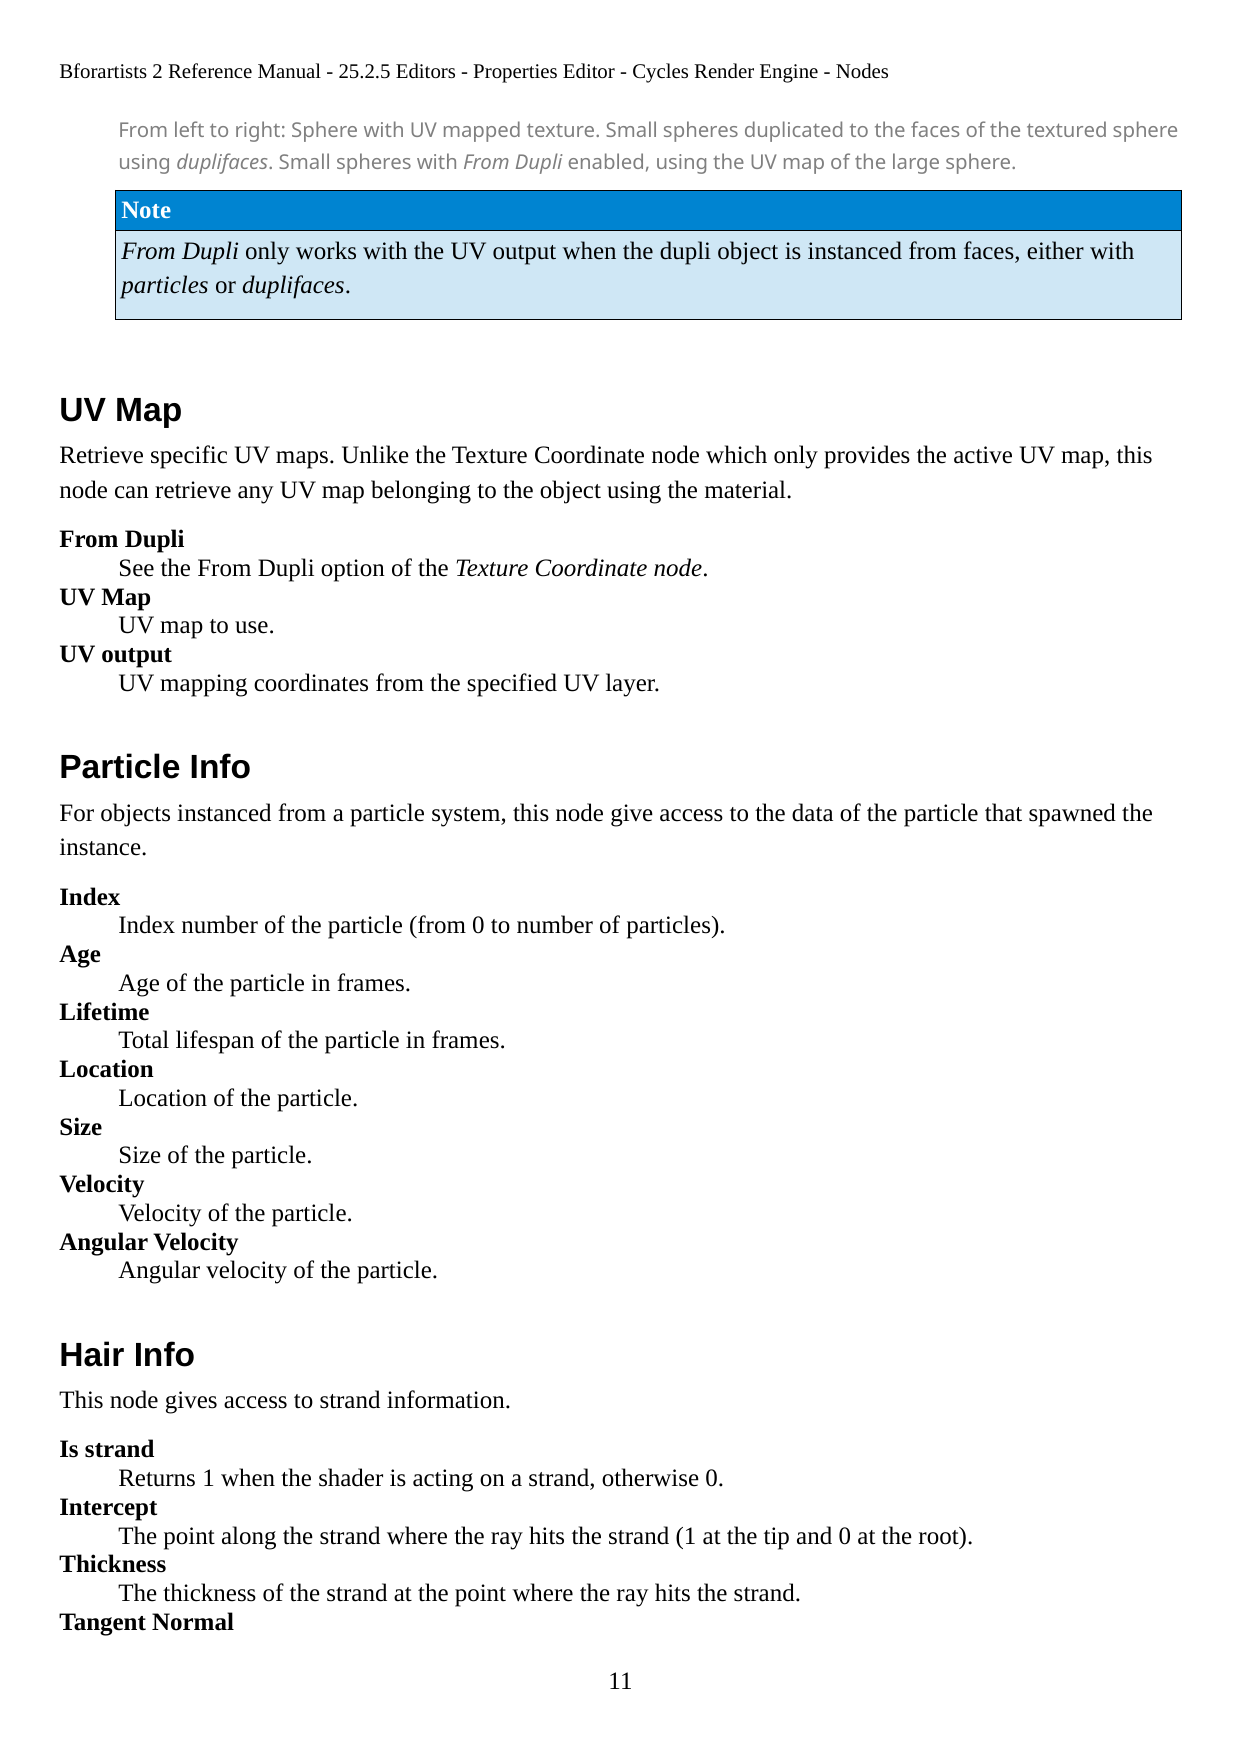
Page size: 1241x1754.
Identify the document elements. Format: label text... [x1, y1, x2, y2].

list Velocity of the particle. [118, 1198, 1181, 1227]
list Total lifespan of the particle in frames. [118, 1025, 1181, 1054]
subtitle Intercept [59, 1492, 1181, 1521]
subtitle Angular Velocity [59, 1227, 1181, 1255]
list UV mapping coordinates from the specified UV layer. [118, 668, 1181, 697]
subtitle Location [59, 1054, 1181, 1083]
list See the From Dupli option of the Texture Coordinate node. [118, 553, 1181, 582]
list Returns 1 when the shader is acting on a strand, otherwise 0. [118, 1463, 1181, 1492]
text From left to right: Sphere with UV mapped texture. Small spheres duplicated to the faces of the textured sphere using duplifaces. Small spheres with From Dupli enabled, using the UV map of the large sphere. [118, 113, 1181, 175]
subtitle Particle Info [59, 747, 1181, 786]
subtitle Thickness [59, 1549, 1181, 1578]
subtitle Lifetime [59, 997, 1181, 1025]
list The thickness of the strand at the point where the ray hits the strand. [118, 1578, 1181, 1607]
list Age of the particle in frames. [118, 968, 1181, 997]
subtitle Index [59, 882, 1181, 910]
list Location of the particle. [118, 1083, 1181, 1112]
text This node gives access to strand information. [59, 1386, 1181, 1414]
text For objects instanced from a particle system, this node give access to the data of the particle that spawned the instance. [59, 798, 1181, 861]
text Retrieve specific UV maps. Unlike the Texture Coordinate node which only provides the active UV map, this node can retrieve any UV map belonging to the object using the material. [59, 441, 1181, 504]
subtitle Age [59, 939, 1181, 968]
subtitle UV output [59, 639, 1181, 668]
list Angular velocity of the particle. [118, 1255, 1181, 1284]
table_cell From Dupli only works with the UV output when the dupli object is instanced from faces, either with particles or duplifaces. [116, 231, 1181, 319]
subtitle Is strand [59, 1434, 1181, 1463]
list The point along the strand where the ray hits the strand (1 at the tip and 0 at the root). [118, 1521, 1181, 1549]
subtitle Tangent Normal [59, 1607, 1181, 1636]
subtitle From Dupli [59, 524, 1181, 553]
list Size of the particle. [118, 1140, 1181, 1169]
list UV map to use. [118, 610, 1181, 639]
subtitle Hair Info [59, 1334, 1181, 1373]
list Index number of the particle (from 0 to number of particles). [118, 910, 1181, 939]
subtitle Size [59, 1112, 1181, 1140]
subtitle UV Map [59, 582, 1181, 610]
subtitle UV Map [59, 389, 1181, 428]
subtitle Velocity [59, 1169, 1181, 1198]
table_header Note [116, 191, 1181, 230]
